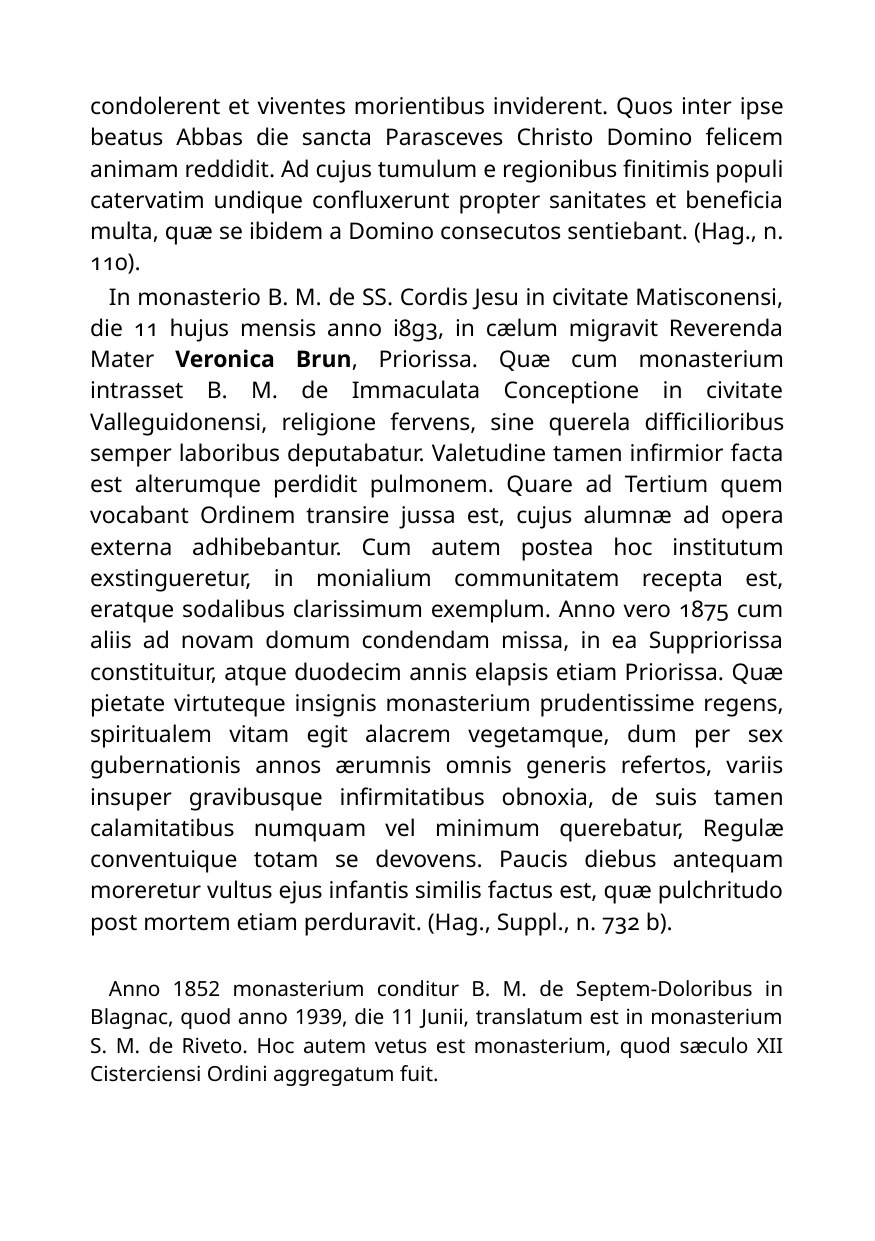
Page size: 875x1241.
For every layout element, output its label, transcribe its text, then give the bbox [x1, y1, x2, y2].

text Anno 1852 monasterium conditur B. M. de Septem-Doloribus in Blagnac, quod anno 1939, die 11 Junii, translatum est in monasterium S. M. de Riveto. Hoc autem vetus est monasterium, quod sæculo XII Cisterciensi Ordini aggregatum fuit. [90, 974, 784, 1088]
text condolerent et viventes morientibus inviderent. Quos inter ipse beatus Abbas die sancta Parasceves Christo Domino felicem animam reddidit. Ad cujus tumulum e regionibus finitimis populi catervatim undique confluxerunt propter sanitates et beneficia multa, quæ se ibidem a Domino consecutos sentiebant. (Hag., n. 110). [90, 90, 784, 277]
text In monasterio B. M. de SS. Cordis Jesu in civitate Matisconensi, die 11 hujus mensis anno i8g3, in cælum migravit Reverenda Mater Veronica Brun, Priorissa. Quæ cum monasterium intrasset B. M. de Immaculata Conceptione in civitate Valleguidonensi, religione fervens, sine querela diffici­lioribus semper laboribus deputabatur. Valetudine tamen infirmior facta est alterumque perdidit pulmonem. Quare ad Tertium quem vocabant Ordinem transire jussa est, cujus alumnæ ad opera externa adhibebantur. Cum autem postea hoc institutum exstingueretur, in monialium communitatem recepta est, eratque sodalibus clarissimum exemplum. Anno vero 1875 cum aliis ad novam domum condendam missa, in ea Suppriorissa constituitur, atque duodecim annis elapsis etiam Priorissa. Quæ pietate virtuteque insignis monasterium prudentissime regens, spiritualem vitam egit alacrem vegetamque, dum per sex gubernationis annos ærumnis omnis generis refertos, variis insuper gravibusque infirmitatibus obnoxia, de suis tamen calamitatibus numquam vel mini­mum querebatur, Regulæ conventuique totam se devovens. Paucis diebus antequam moreretur vultus ejus infantis similis factus est, quæ pulchritudo post mortem etiam perduravit. (Hag., Suppl., n. 732 b). [90, 281, 784, 937]
